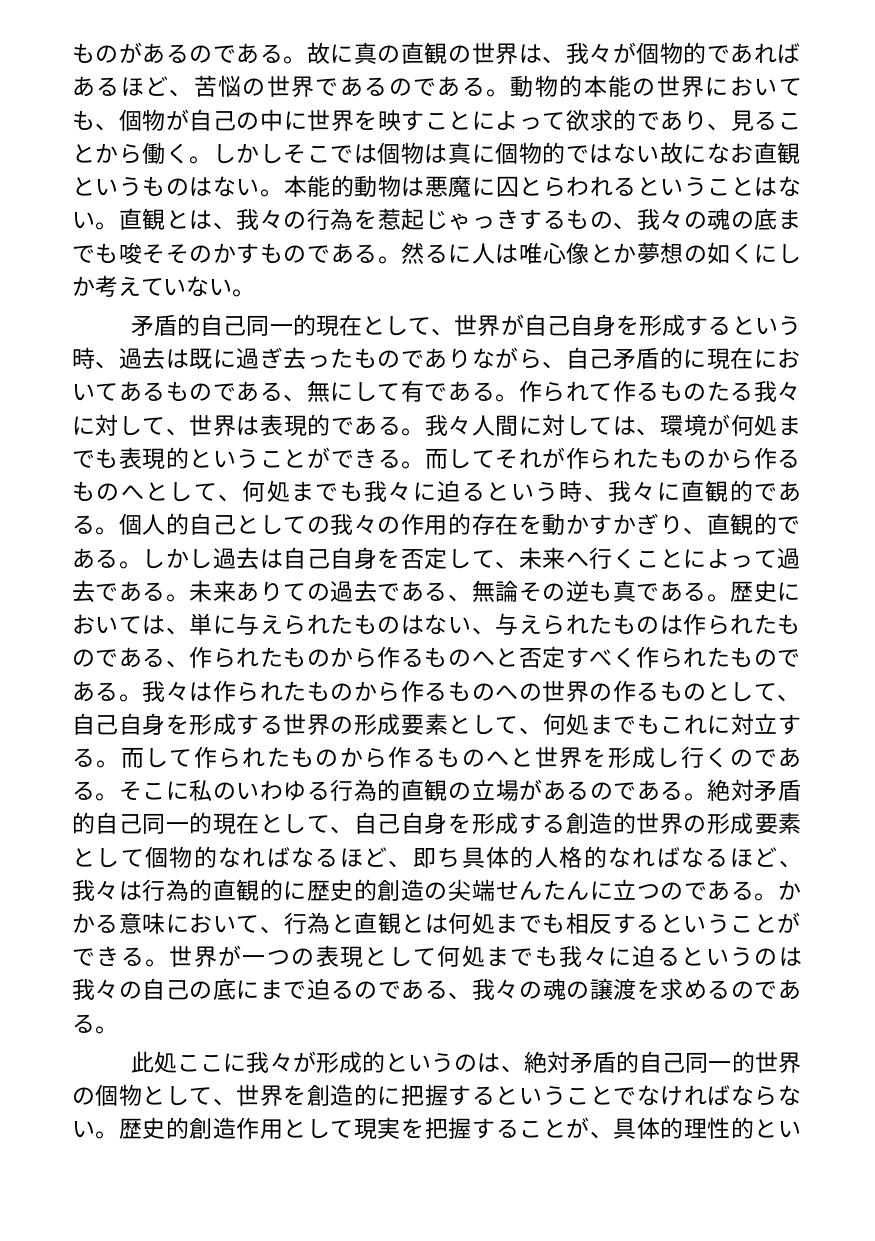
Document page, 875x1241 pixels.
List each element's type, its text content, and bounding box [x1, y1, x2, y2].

text 矛盾的自己同一的現在として、世界が自己自身を形成するという時、過去は既に過ぎ去ったものでありながら、自己矛盾的に現在においてあるものである、無にして有である。作られて作るものたる我々に対して、世界は表現的である。我々人間に対しては、環境が何処までも表現的ということができる。而してそれが作られたものから作るものへとして、何処までも我々に迫るという時、我々に直観的である。個人的自己としての我々の作用的存在を動かすかぎり、直観的である。しかし過去は自己自身を否定して、未来へ行くことによって過去である。未来ありての過去である、無論その逆も真である。歴史においては、単に与えられたものはない、与えられたものは作られたものである、作られたものから作るものへと否定すべく作られたものである。我々は作られたものから作るものへの世界の作るものとして、自己自身を形成する世界の形成要素として、何処までもこれに対立する。而して作られたものから作るものへと世界を形成し行くのである。そこに私のいわゆる行為的直観の立場があるのである。絶対矛盾的自己同一的現在として、自己自身を形成する創造的世界の形成要素として個物的なればなるほど、即ち具体的人格的なればなるほど、我々は行為的直観的に歴史的創造の尖端せんたんに立つのである。かかる意味において、行為と直観とは何処までも相反するということができる。世界が一つの表現として何処までも我々に迫るというのは我々の自己の底にまで迫るのである、我々の魂の譲渡を求めるのである。 [72, 308, 802, 1039]
text ものがあるのである。故に真の直観の世界は、我々が個物的であればあるほど、苦悩の世界であるのである。動物的本能の世界においても、個物が自己の中に世界を映すことによって欲求的であり、見ることから働く。しかしそこでは個物は真に個物的ではない故になお直観というものはない。本能的動物は悪魔に囚とらわれるということはない。直観とは、我々の行為を惹起じゃっきするもの、我々の魂の底までも唆そそのかすものである。然るに人は唯心像とか夢想の如くにしか考えていない。 [72, 36, 802, 302]
text 此処ここに我々が形成的というのは、絶対矛盾的自己同一的世界の個物として、世界を創造的に把握するということでなければならない。歴史的創造作用として現実を把握することが、具体的理性的とい [72, 1045, 802, 1144]
